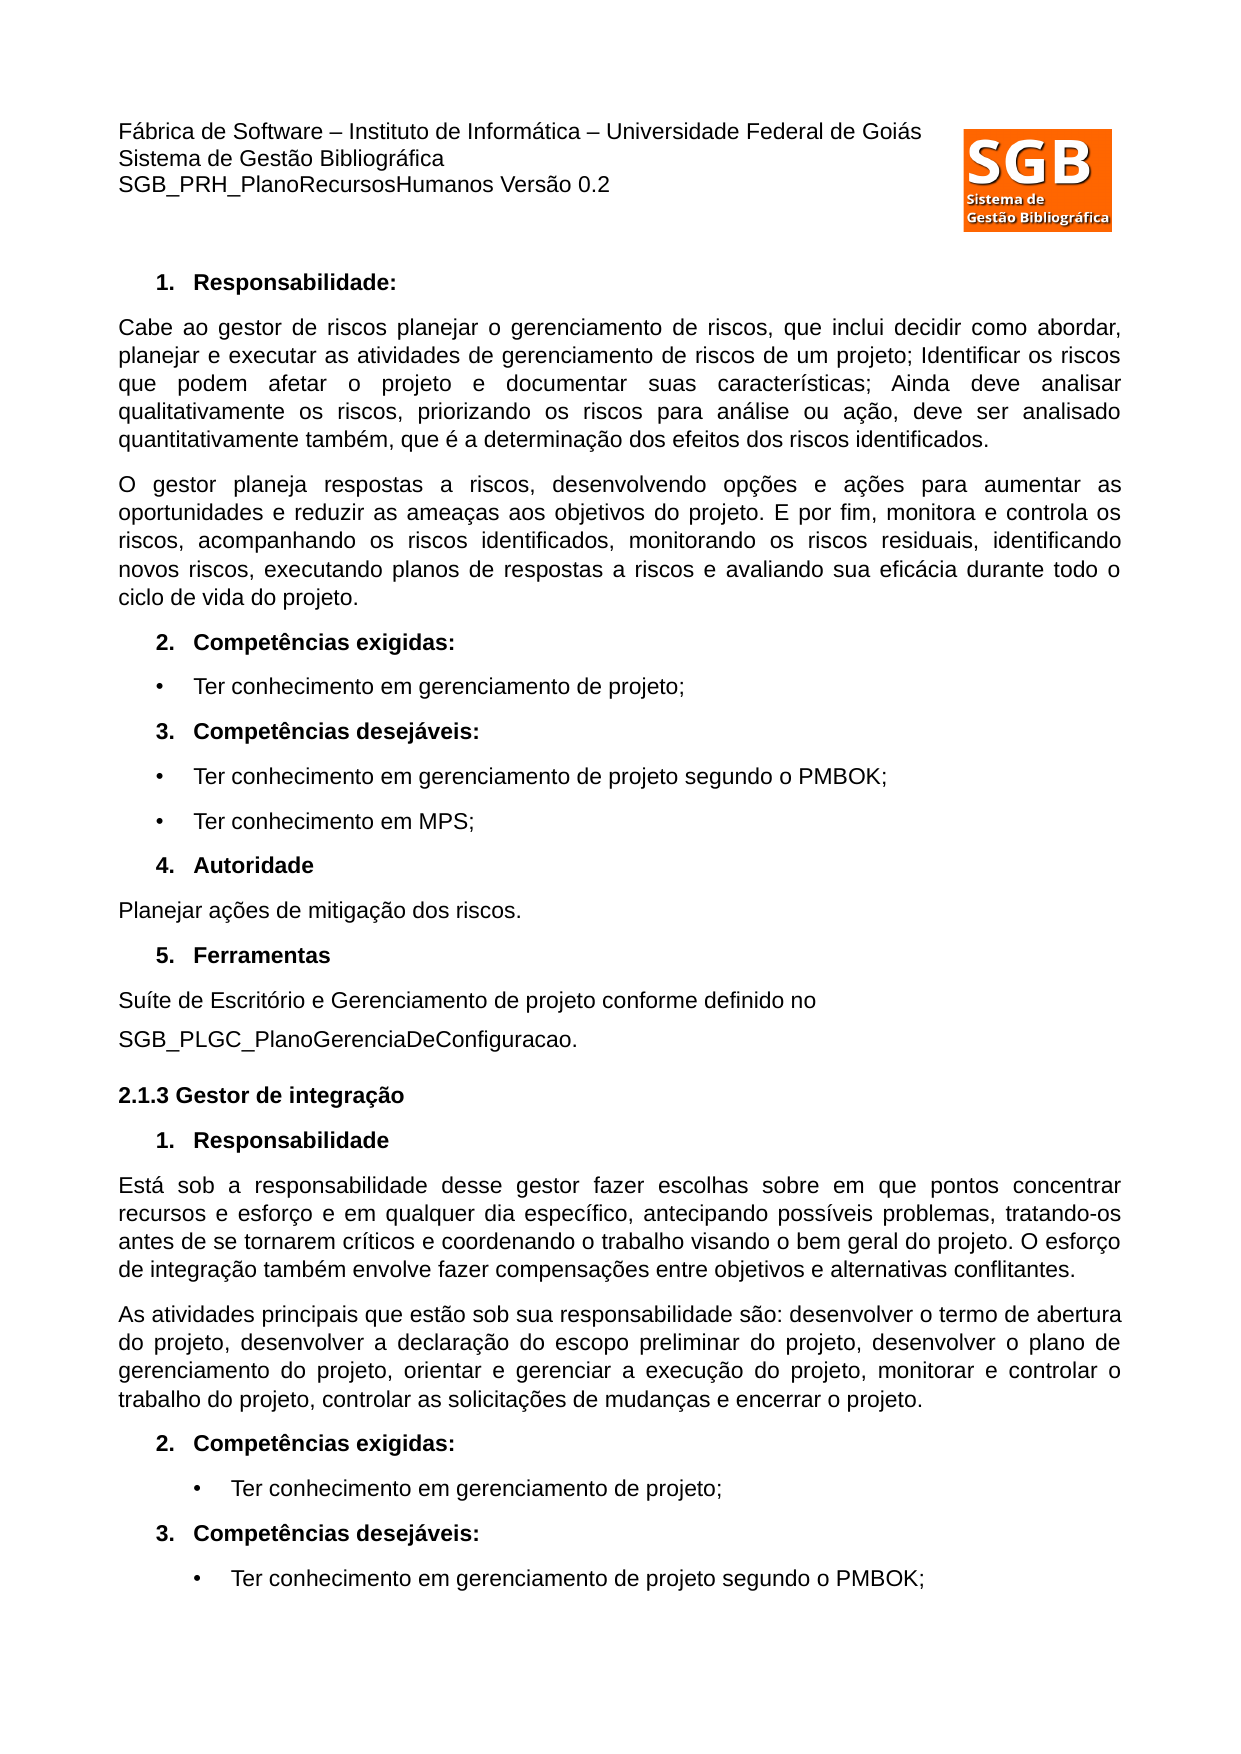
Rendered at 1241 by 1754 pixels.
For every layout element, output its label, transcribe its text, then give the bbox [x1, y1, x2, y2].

text 2.1.3 Gestor de integração [118, 1082, 1122, 1109]
list Competências desejáveis: [156, 1520, 1122, 1546]
list Ter conhecimento em gerenciamento de projeto segundo o PMBOK; [193, 1565, 1122, 1591]
list Autoridade [156, 852, 1122, 879]
list Competências exigidas: [156, 1430, 1122, 1457]
text Cabe ao gestor de riscos planejar o gerenciamento de riscos, que inclui decidir como abordar, planejar e executar as atividades de gerenciamento de riscos de um projeto; Identificar os riscos que podem afetar o projeto e documentar suas características; Ainda deve analisar qualitativamente os riscos, priorizando os riscos para análise ou ação, deve ser analisado quantitativamente também, que é a determinação dos efeitos dos riscos identificados. [118, 314, 1122, 453]
picture [963, 129, 1112, 232]
text As atividades principais que estão sob sua responsabilidade são: desenvolver o termo de abertura do projeto, desenvolver a declaração do escopo preliminar do projeto, desenvolver o plano de gerenciamento do projeto, orientar e gerenciar a execução do projeto, monitorar e controlar o trabalho do projeto, controlar as solicitações de mudanças e encerrar o projeto. [118, 1301, 1122, 1412]
list Ferramentas [156, 942, 1122, 968]
list Ter conhecimento em gerenciamento de projeto segundo o PMBOK; [156, 763, 1122, 789]
list Ter conhecimento em gerenciamento de projeto; [193, 1475, 1122, 1502]
text O gestor planeja respostas a riscos, desenvolvendo opções e ações para aumentar as oportunidades e reduzir as ameaças aos objetivos do projeto. E por fim, monitora e controla os riscos, acompanhando os riscos identificados, monitorando os riscos residuais, identificando novos riscos, executando planos de respostas a riscos e avaliando sua eficácia durante todo o ciclo de vida do projeto. [118, 471, 1122, 610]
text Está sob a responsabilidade desse gestor fazer escolhas sobre em que pontos concentrar recursos e esforço e em qualquer dia específico, antecipando possíveis problemas, tratando-os antes de se tornarem críticos e coordenando o trabalho visando o bem geral do projeto. O esforço de integração também envolve fazer compensações entre objetivos e alternativas conflitantes. [118, 1172, 1122, 1283]
list Competências desejáveis: [156, 718, 1122, 744]
list Ter conhecimento em MPS; [156, 808, 1122, 834]
list Ter conhecimento em gerenciamento de projeto; [156, 673, 1122, 700]
list Responsabilidade [156, 1127, 1122, 1154]
text Planejar ações de mitigação dos riscos. [118, 897, 1122, 924]
list Responsabilidade: [156, 269, 1122, 296]
text Suíte de Escritório e Gerenciamento de projeto conforme definido no SGB_PLGC_PlanoGerenciaDeConfiguracao. [118, 987, 1122, 1053]
list Competências exigidas: [156, 628, 1122, 655]
